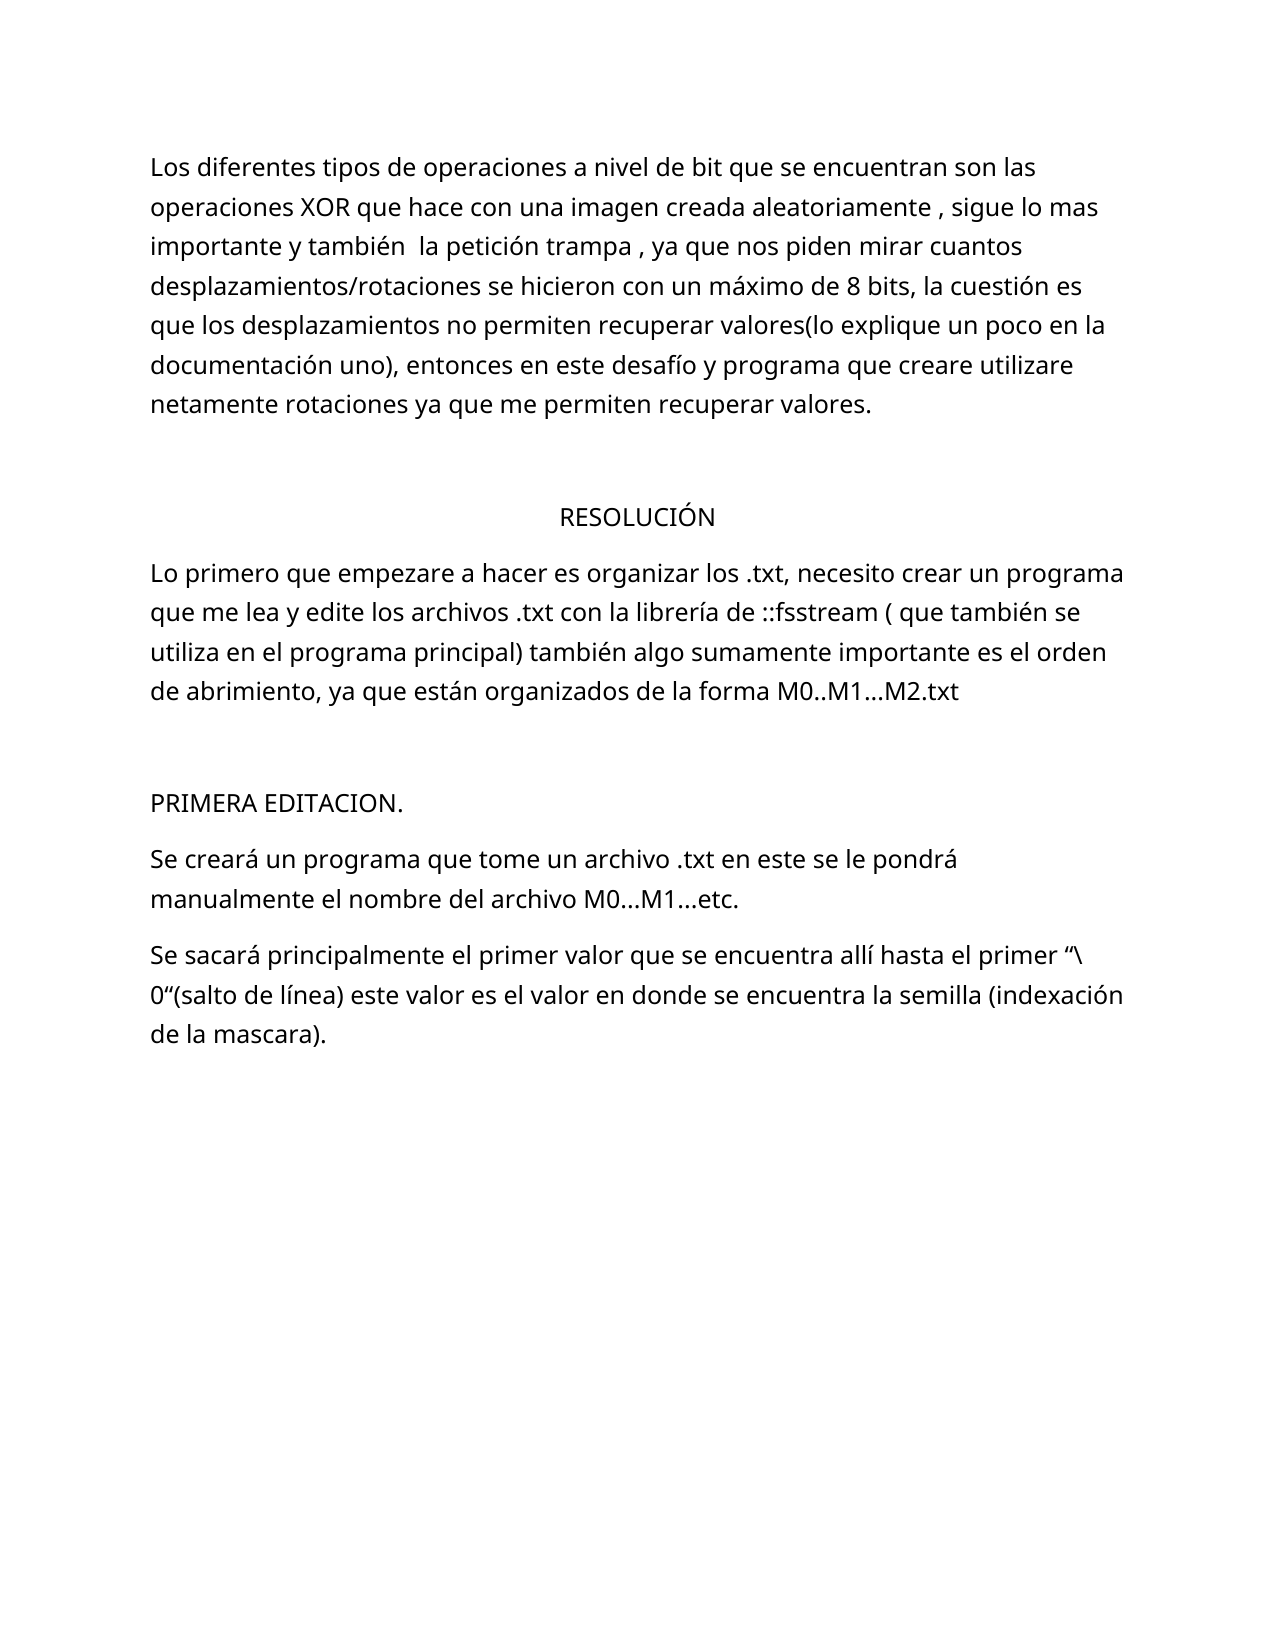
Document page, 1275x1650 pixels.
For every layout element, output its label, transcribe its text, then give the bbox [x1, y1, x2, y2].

text PRIMERA EDITACION. [150, 786, 1125, 820]
text Los diferentes tipos de operaciones a nivel de bit que se encuentran son las operaciones XOR que hace con una imagen creada aleatoriamente , sigue lo mas importante y también la petición trampa , ya que nos piden mirar cuantos desplazamientos/rotaciones se hicieron con un máximo de 8 bits, la cuestión es que los desplazamientos no permiten recuperar valores(lo explique un poco en la documentación uno), entonces en este desafío y programa que creare utilizare netamente rotaciones ya que me permiten recuperar valores. [150, 150, 1125, 421]
text RESOLUCIÓN [150, 499, 1125, 533]
text Se creará un programa que tome un archivo .txt en este se le pondrá manualmente el nombre del archivo M0...M1...etc. [150, 842, 1125, 916]
text Se sacará principalmente el primer valor que se encuentra allí hasta el primer “\0“(salto de línea) este valor es el valor en donde se encuentra la semilla (indexación de la mascara). [150, 938, 1125, 1051]
text Lo primero que empezare a hacer es organizar los .txt, necesito crear un programa que me lea y edite los archivos .txt con la librería de ::fsstream ( que también se utiliza en el programa principal) también algo sumamente importante es el orden de abrimiento, ya que están organizados de la forma M0..M1...M2.txt [150, 555, 1125, 708]
